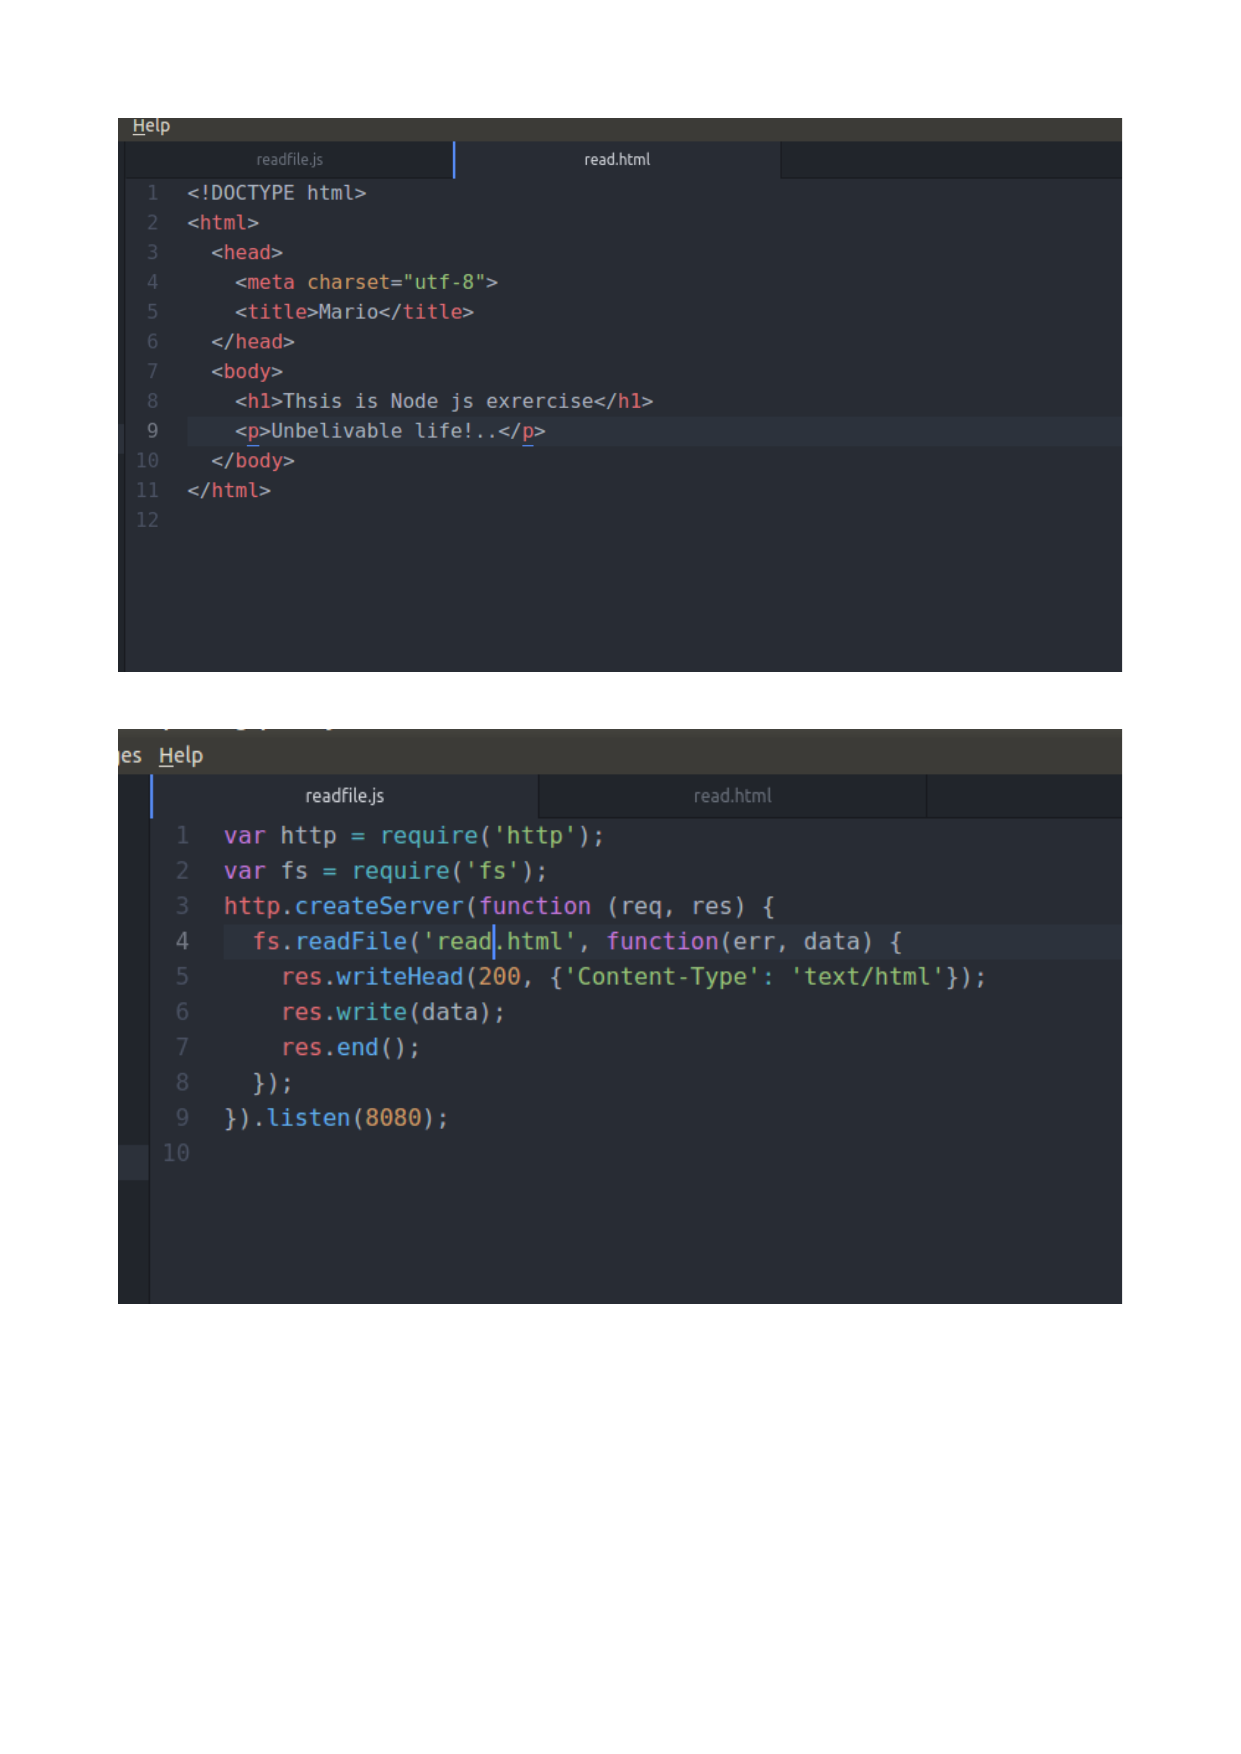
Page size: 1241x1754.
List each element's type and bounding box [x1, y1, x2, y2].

picture [118, 729, 1123, 1304]
picture [118, 118, 1123, 672]
